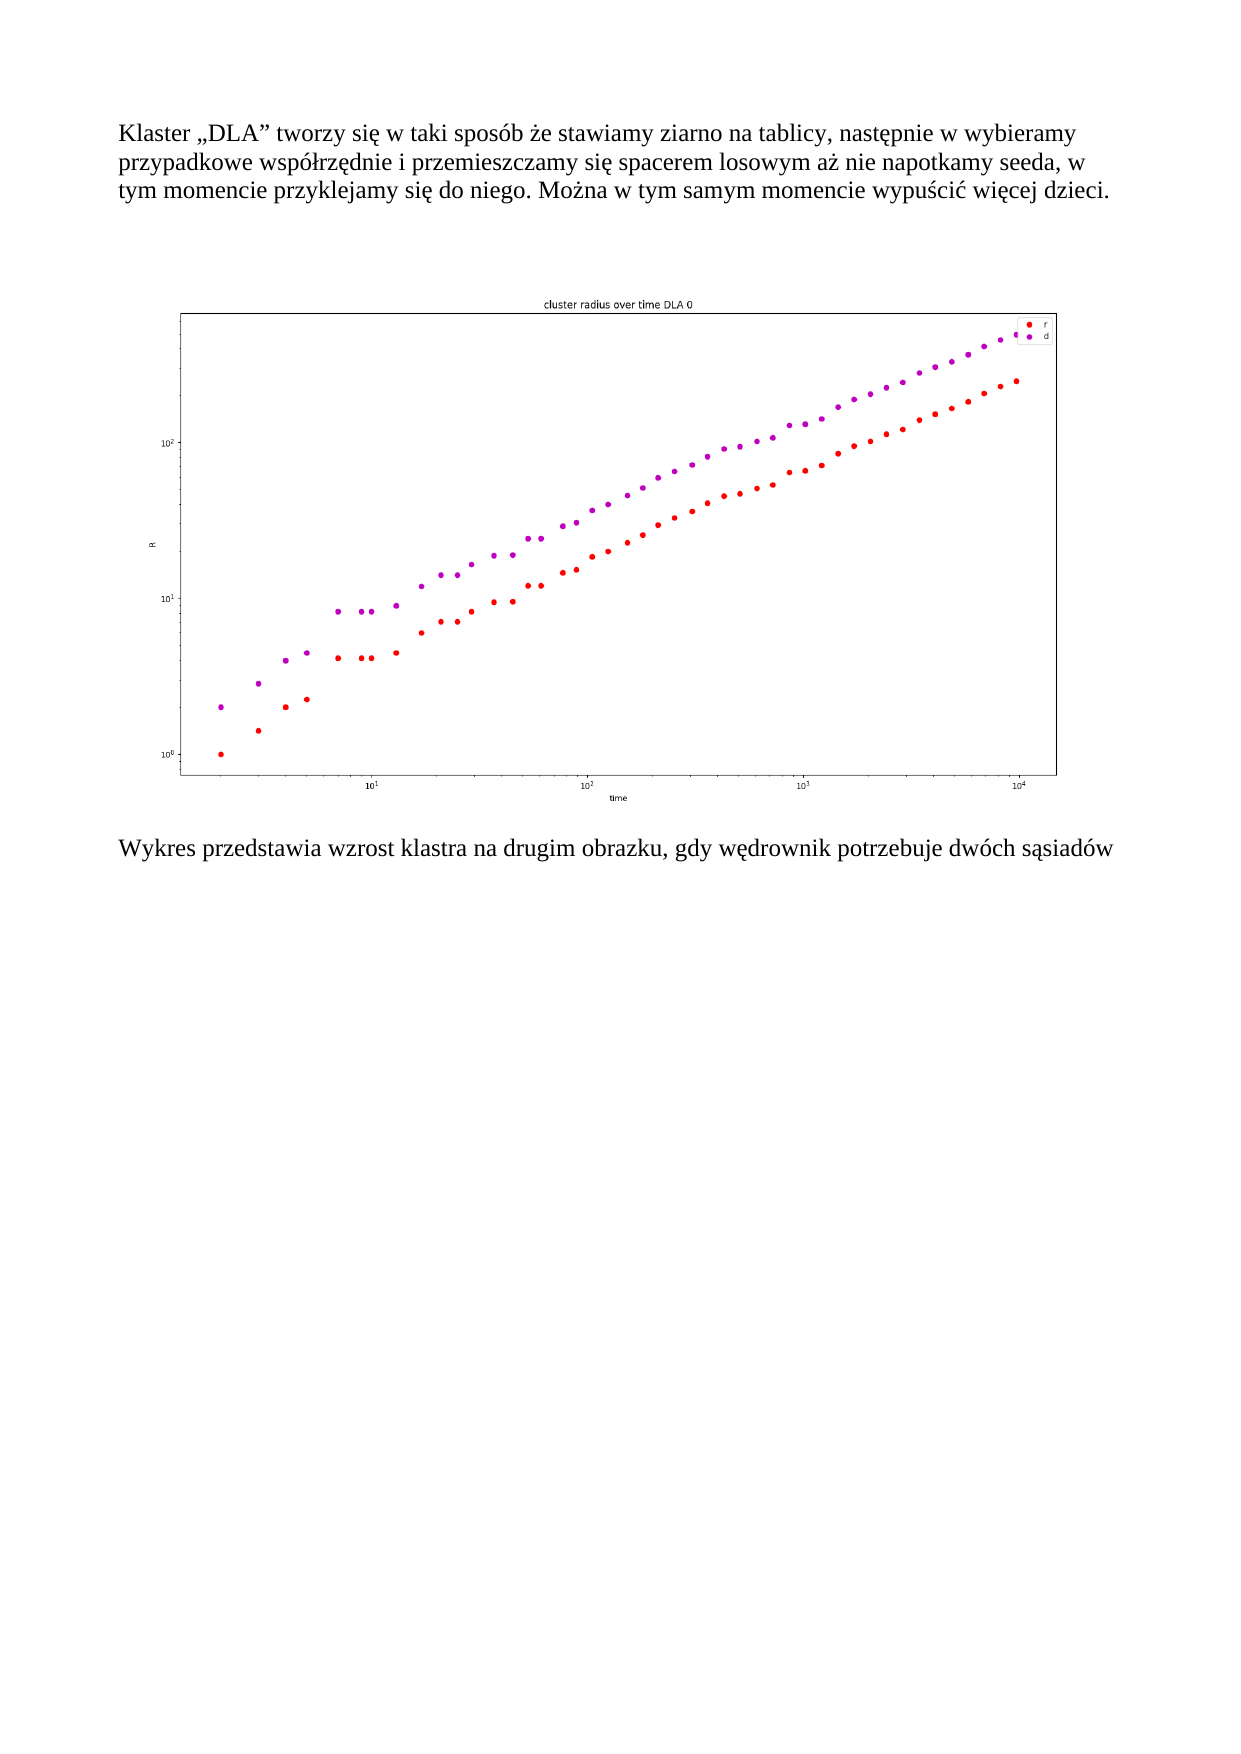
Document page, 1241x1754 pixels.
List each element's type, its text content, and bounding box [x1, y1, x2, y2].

text Wykres przedstawia wzrost klastra na drugim obrazku, gdy wędrownik potrzebuje dwóch sąsiadów [118, 834, 1122, 862]
picture [118, 261, 1123, 834]
text Klaster „DLA” tworzy się w taki sposób że stawiamy ziarno na tablicy, następnie w wybieramy przypadkowe współrzędnie i przemieszczamy się spacerem losowym aż nie napotkamy seeda, w tym momencie przyklejamy się do niego. Można w tym samym momencie wypuścić więcej dzieci. [118, 118, 1122, 204]
